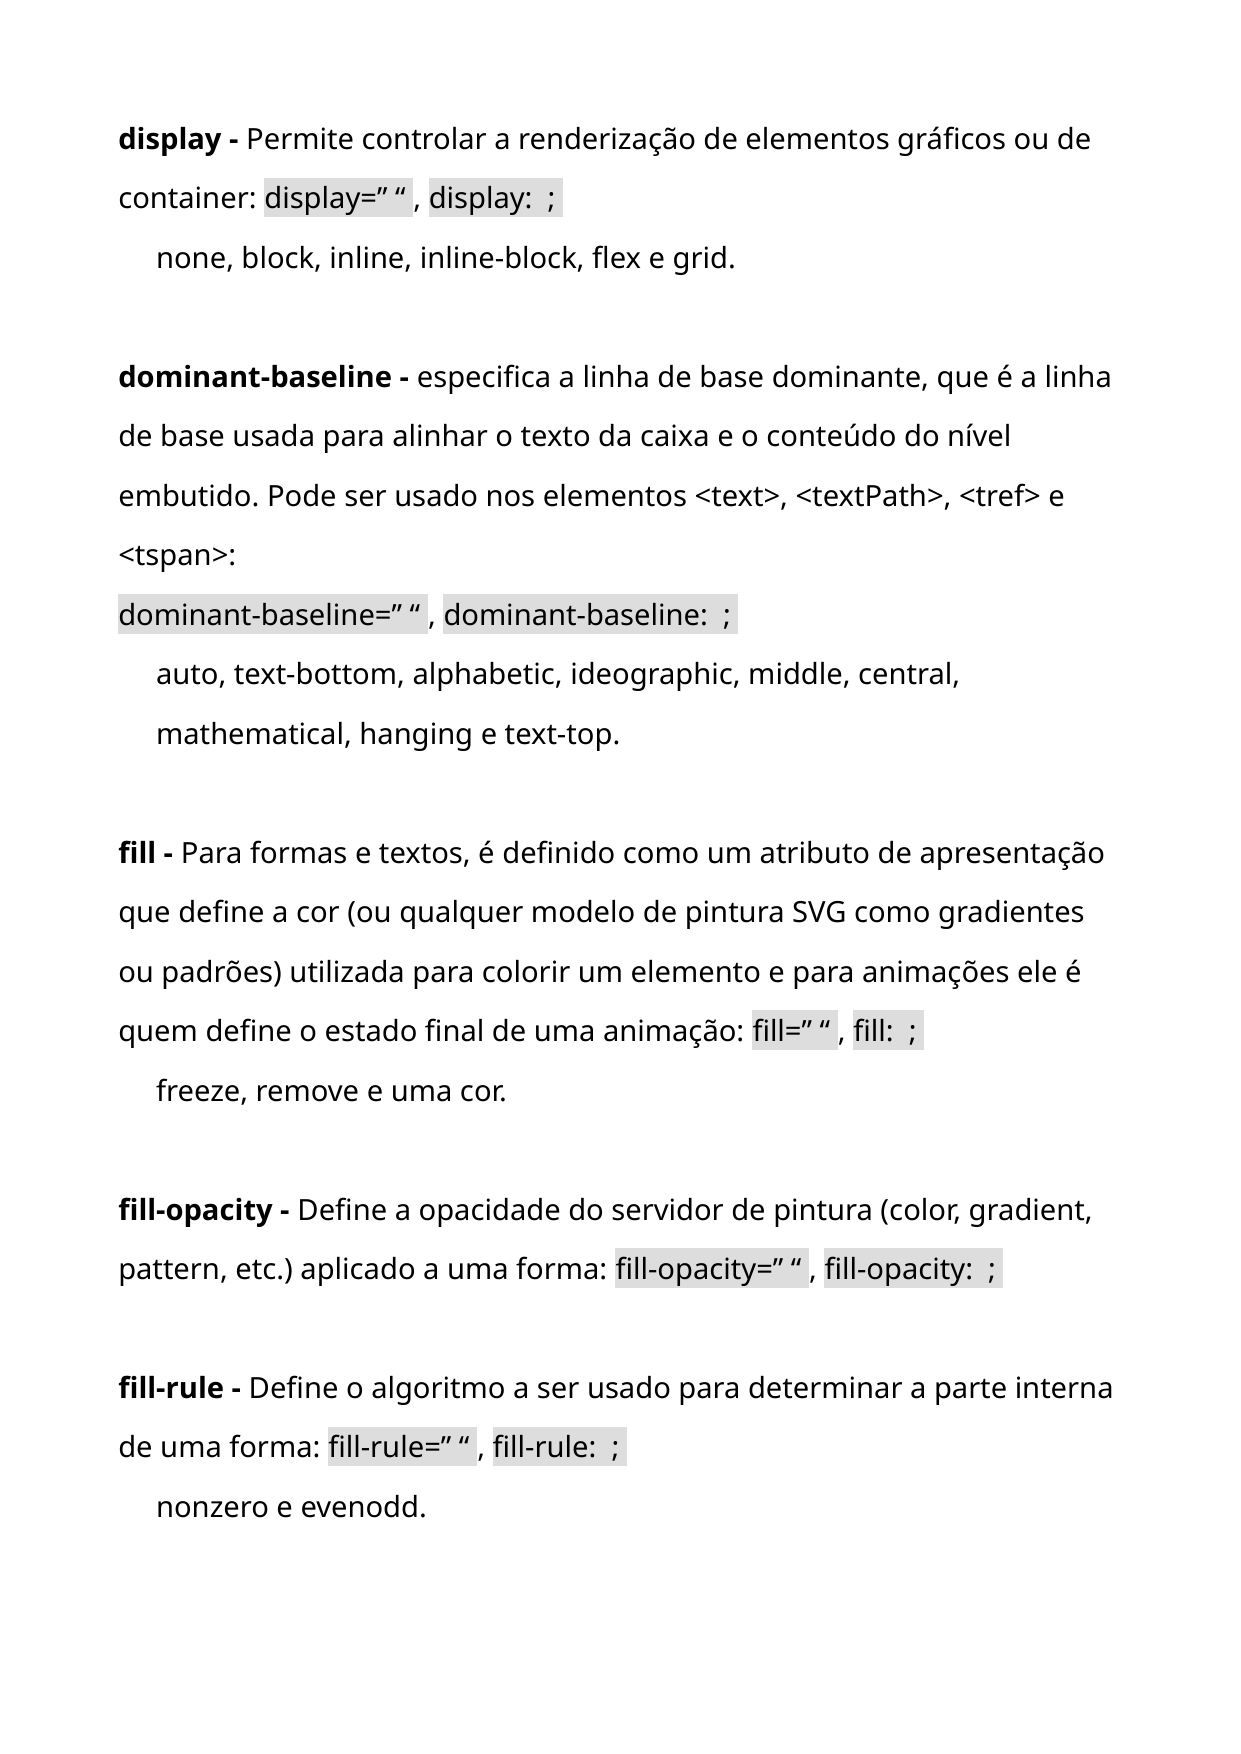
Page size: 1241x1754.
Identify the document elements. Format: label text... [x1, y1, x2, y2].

text fill-opacity - Define a opacidade do servidor de pintura (color, gradient, pattern, etc.) aplicado a uma forma: fill-opacity=” “ , fill-opacity: ; [118, 1189, 1122, 1288]
text none, block, inline, inline-block, flex e grid. [118, 237, 1122, 277]
text display - Permite controlar a renderização de elementos gráficos ou de container: display=” “ , display: ; [118, 118, 1122, 217]
text fill-rule - Define o algoritmo a ser usado para determinar a parte interna de uma forma: fill-rule=” “ , fill-rule: ; [118, 1367, 1122, 1466]
text freeze, remove e uma cor. [118, 1070, 1122, 1109]
text fill - Para formas e textos, é definido como um atributo de apresentação que define a cor (ou qualquer modelo de pintura SVG como gradientes ou padrões) utilizada para colorir um elemento e para animações ele é quem define o estado final de uma animação: fill=” “ , fill: ; [118, 832, 1122, 1050]
text dominant-baseline=” “ , dominant-baseline: ; [118, 594, 1122, 634]
text dominant-baseline - especifica a linha de base dominante, que é a linha de base usada para alinhar o texto da caixa e o conteúdo do nível embutido. Pode ser usado nos elementos <text>, <textPath>, <tref> e <tspan>: [118, 356, 1122, 574]
text auto, text-bottom, alphabetic, ideographic, middle, central, [118, 653, 1122, 693]
text nonzero e evenodd. [118, 1486, 1122, 1526]
text mathematical, hanging e text-top. [118, 713, 1122, 753]
